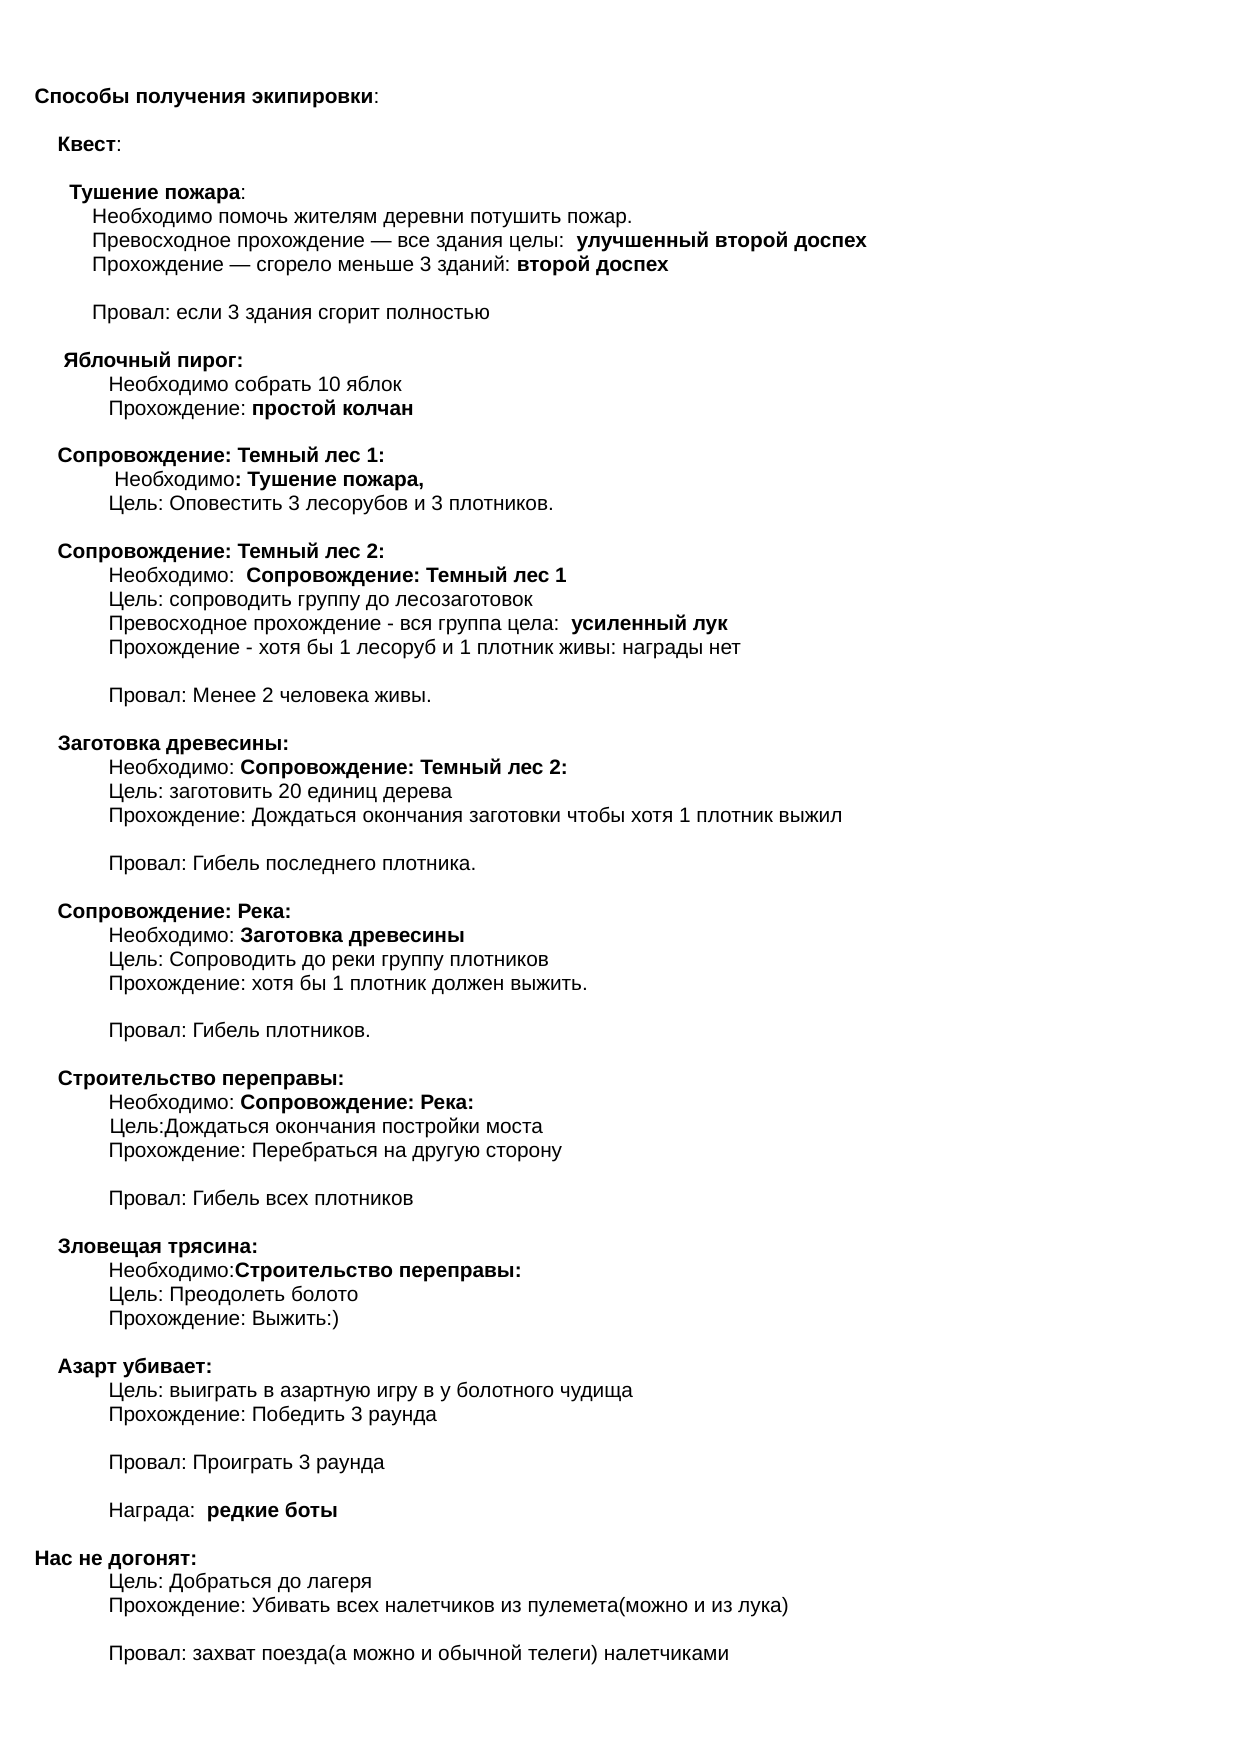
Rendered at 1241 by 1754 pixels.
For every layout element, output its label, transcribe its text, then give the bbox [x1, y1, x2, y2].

text Сопровождение: Темный лес 1: [34, 443, 1187, 467]
text Провал: Менее 2 человека живы. [34, 683, 1187, 707]
text Способы получения экипировки: [34, 84, 1187, 108]
text Прохождение - хотя бы 1 лесоруб и 1 плотник живы: награды нет [34, 635, 1187, 659]
text Провал: Гибель последнего плотника. [34, 851, 1187, 874]
text Цель:Дождаться окончания постройки моста [34, 1114, 1187, 1138]
text Зловещая трясина: [34, 1234, 1187, 1258]
text Прохождение: Выжить:) [34, 1306, 1187, 1330]
text Прохождение: Победить 3 раунда [34, 1402, 1187, 1426]
text Цель: выиграть в азартную игру в у болотного чудища [34, 1378, 1187, 1402]
text Превосходное прохождение - вся группа цела: усиленный лук [34, 611, 1187, 635]
text Прохождение: Убивать всех налетчиков из пулемета(можно и из лука) [34, 1593, 1187, 1617]
text Тушение пожара: [34, 180, 1187, 204]
text Квест: [34, 132, 1187, 156]
text Азарт убивает: [34, 1354, 1187, 1378]
text Цель: Оповестить 3 лесорубов и 3 плотников. [34, 491, 1187, 515]
text Необходимо:Строительство переправы: [34, 1258, 1187, 1282]
text Необходимо: Сопровождение: Темный лес 1 [34, 563, 1187, 587]
text Цель: сопроводить группу до лесозаготовок [34, 587, 1187, 611]
text Цель: Преодолеть болото [34, 1282, 1187, 1306]
text Цель: Сопроводить до реки группу плотников [34, 946, 1187, 970]
text Необходимо помочь жителям деревни потушить пожар. [34, 204, 1187, 228]
text Нас не догонят: [34, 1545, 1187, 1569]
text Награда: редкие боты [34, 1497, 1187, 1521]
text Строительство переправы: [34, 1066, 1187, 1090]
text Прохождение — сгорело меньше 3 зданий: второй доспех [34, 252, 1187, 276]
text Необходимо собрать 10 яблок [34, 371, 1187, 395]
text Необходимо: Сопровождение: Река: [34, 1090, 1187, 1114]
text Прохождение: хотя бы 1 плотник должен выжить. [34, 970, 1187, 994]
text Провал: если 3 здания сгорит полностью [34, 299, 1187, 323]
text Прохождение: простой колчан [34, 395, 1187, 419]
text Сопровождение: Темный лес 2: [34, 539, 1187, 563]
text Яблочный пирог: [34, 347, 1187, 371]
text Провал: Гибель всех плотников [34, 1186, 1187, 1210]
text Прохождение: Перебраться на другую сторону [34, 1138, 1187, 1162]
text Провал: Гибель плотников. [34, 1018, 1187, 1042]
text Необходимо: Сопровождение: Темный лес 2: [34, 755, 1187, 779]
text Провал: Проиграть 3 раунда [34, 1449, 1187, 1473]
text Необходимо: Тушение пожара, [34, 467, 1187, 491]
text Заготовка древесины: [34, 731, 1187, 755]
text Необходимо: Заготовка древесины [34, 922, 1187, 946]
text Цель: Добраться до лагеря [34, 1569, 1187, 1593]
text Прохождение: Дождаться окончания заготовки чтобы хотя 1 плотник выжил [34, 803, 1187, 827]
text Сопровождение: Река: [34, 898, 1187, 922]
text Цель: заготовить 20 единиц дерева [34, 779, 1187, 803]
text Превосходное прохождение — все здания целы: улучшенный второй доспех [34, 228, 1187, 252]
text Провал: захват поезда(а можно и обычной телеги) налетчиками [34, 1641, 1187, 1665]
